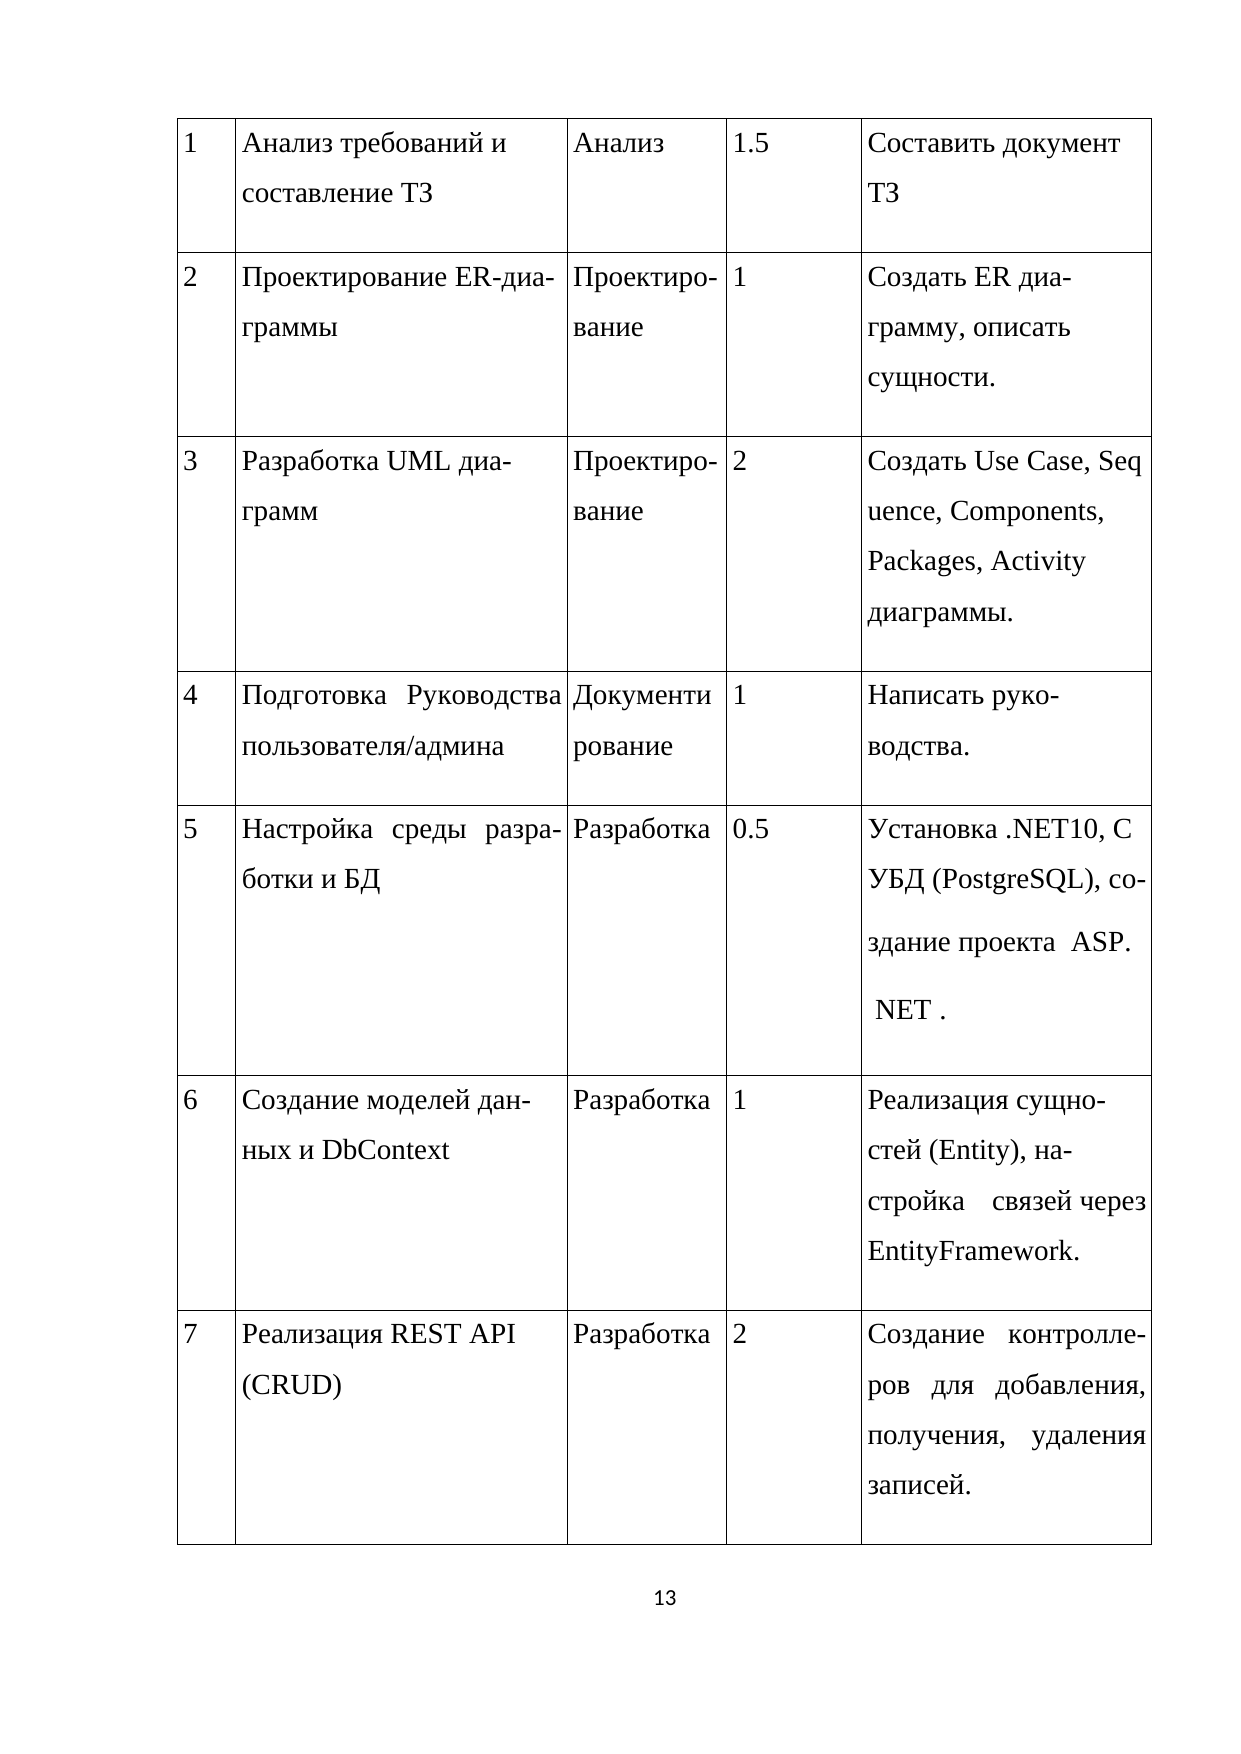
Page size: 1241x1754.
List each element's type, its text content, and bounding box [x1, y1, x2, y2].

table_cell 1.5 [727, 119, 861, 252]
table_cell 1 [727, 672, 861, 804]
table_cell Составить доку­мент ТЗ [862, 119, 1151, 252]
table_cell 1 [178, 119, 235, 252]
table_cell 3 [178, 437, 235, 671]
table_cell Разработка [568, 1076, 726, 1310]
table_cell Проектирование ER-диа­граммы [236, 253, 567, 436]
table_cell Разработка [568, 1311, 726, 1544]
table_cell 2 [178, 253, 235, 436]
table_cell 5 [178, 806, 235, 1075]
table_cell 0.5 [727, 806, 861, 1075]
table_cell Документирова­ние [568, 672, 726, 804]
table_cell 1 [727, 253, 861, 436]
table_cell 1 [727, 1076, 861, 1310]
table_cell Реализация сущно­стей (Entity), на­стройка свя­зей через EntityFramework. [862, 1076, 1151, 1310]
table_cell Создать ER диа­грамму, опи­сать сущно­сти. [862, 253, 1151, 436]
table_cell Реализация REST API (CRUD) [236, 1311, 567, 1544]
table_cell Анализ требова­ний и составле­ние ТЗ [236, 119, 567, 252]
table_cell Разработка UML диа­грамм [236, 437, 567, 671]
table_cell Анализ [568, 119, 726, 252]
table_cell Создание моде­лей дан­ных и DbContext [236, 1076, 567, 1310]
table_cell Создание контролле­ров для добавле­ния, получения, уда­ления за­писей. [862, 1311, 1151, 1544]
table_cell Разработка [568, 806, 726, 1075]
table_cell Создать Use Case, Sequence, Components, Packages, Activity диаграм­мы. [862, 437, 1151, 671]
table_cell 2 [727, 1311, 861, 1544]
table_cell Установка .NET10, СУБД (PostgreSQL), со­здание проекта ASP.NET. [862, 806, 1151, 1075]
table_cell Настройка среды разра­ботки и БД [236, 806, 567, 1075]
table_cell 6 [178, 1076, 235, 1310]
table_cell 7 [178, 1311, 235, 1544]
table_cell 4 [178, 672, 235, 804]
table_cell Проектиро­вание [568, 253, 726, 436]
table_cell Проектиро­вание [568, 437, 726, 671]
table_cell Написать руко­водства. [862, 672, 1151, 804]
table_cell 2 [727, 437, 861, 671]
table_cell Подготовка Ру­ководства пользователя/админа [236, 672, 567, 804]
